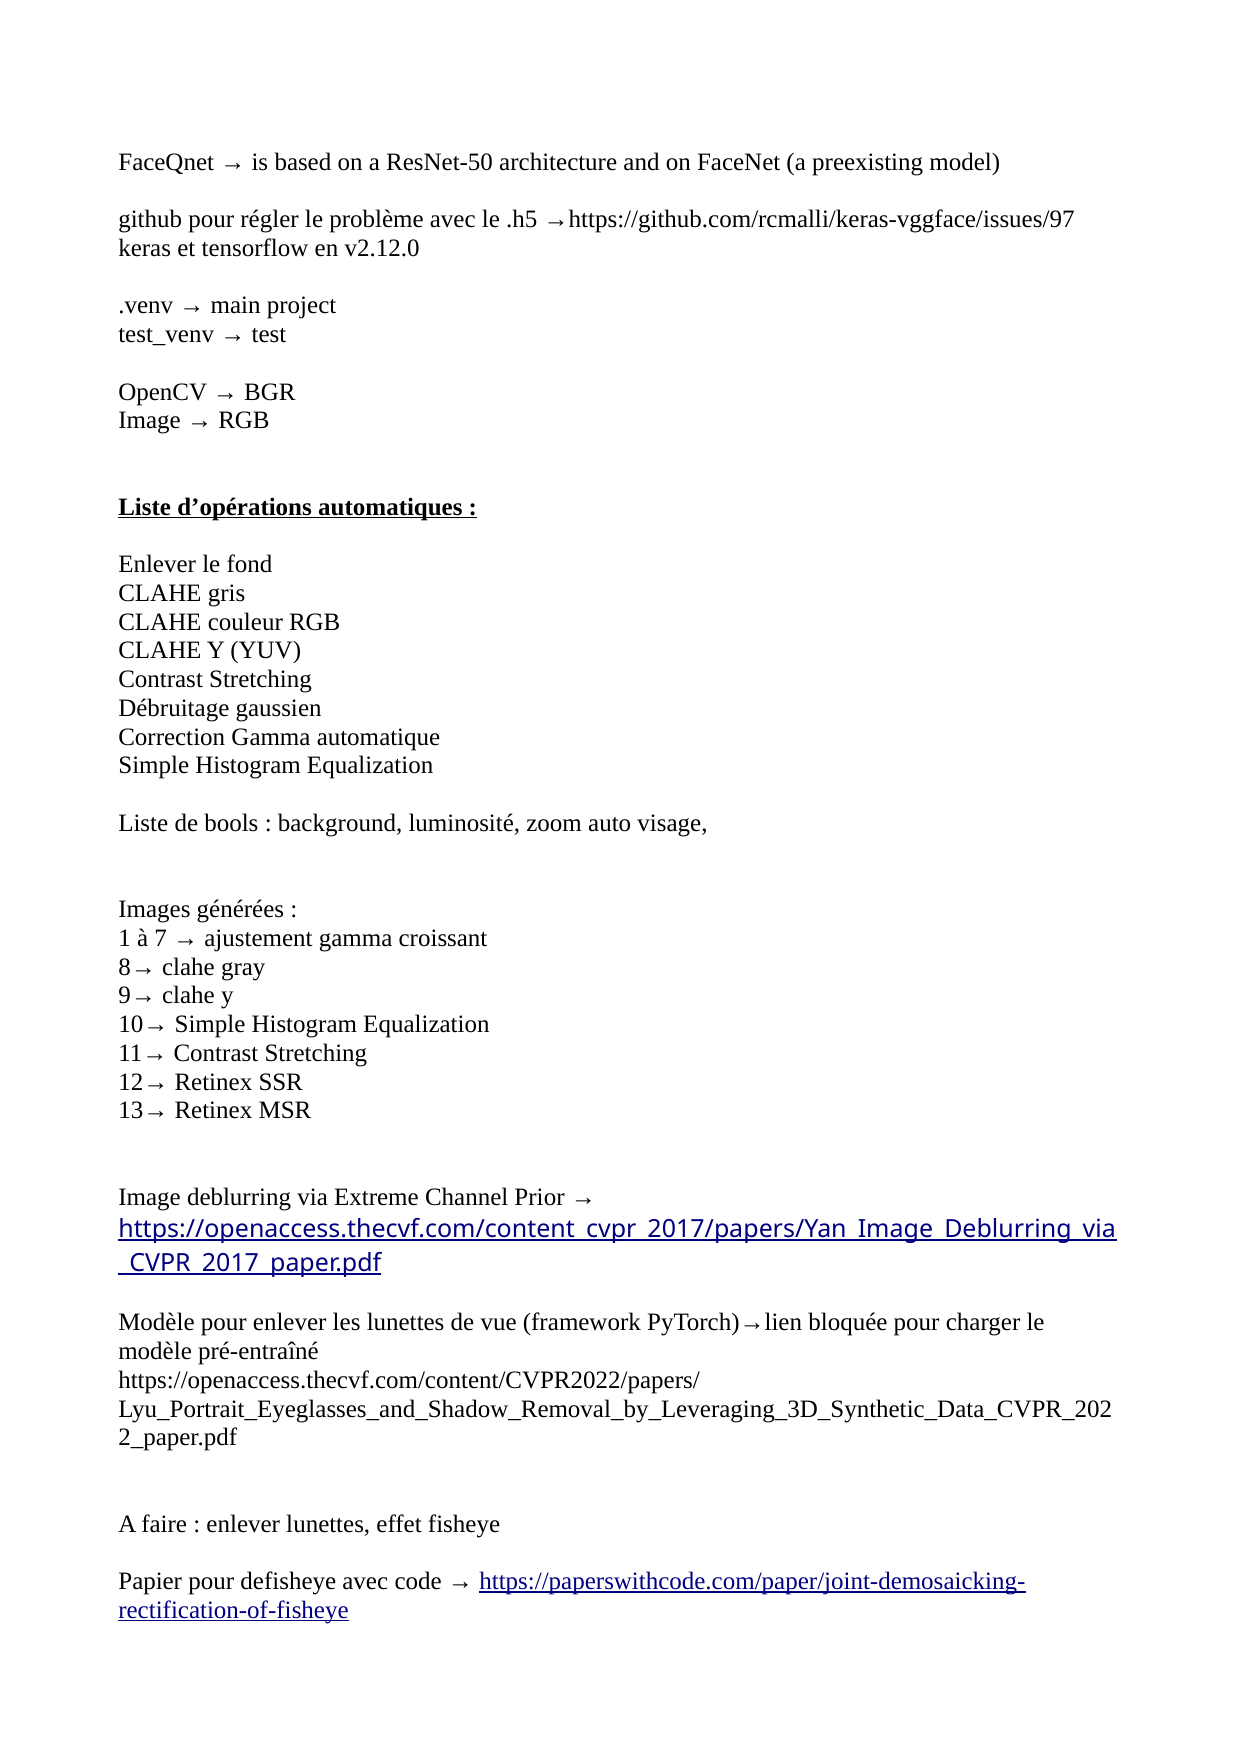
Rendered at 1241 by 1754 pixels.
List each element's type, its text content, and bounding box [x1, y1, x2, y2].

text 9→ clahe y [118, 981, 1122, 1009]
text Image → RGB [118, 406, 1122, 434]
text CLAHE gris [118, 578, 1122, 607]
text Simple Histogram Equalization [118, 751, 1122, 779]
text github pour régler le problème avec le .h5 →https://github.com/rcmalli/keras-vggface/issues/97 [118, 204, 1122, 233]
text Enlever le fond [118, 549, 1122, 578]
text https://openaccess.thecvf.com/content/CVPR2022/papers/Lyu_Portrait_Eyeglasses_and_Shadow_Removal_by_Leveraging_3D_Synthetic_Data_CVPR_2022_paper.pdf [118, 1365, 1122, 1451]
text 12→ Retinex SSR [118, 1067, 1122, 1096]
text Débruitage gaussien [118, 693, 1122, 722]
text Image deblurring via Extreme Channel Prior → https://openaccess.thecvf.com/content_cvpr_2017/papers/Yan_Image_Deblurring_via_CVPR_2017_paper.pdf [118, 1182, 1122, 1279]
text FaceQnet → is based on a ResNet-50 architecture and on FaceNet (a preexisting model) [118, 147, 1122, 176]
text CLAHE couleur RGB [118, 607, 1122, 636]
text Contrast Stretching [118, 664, 1122, 693]
text Papier pour defisheye avec code → https://paperswithcode.com/paper/joint-demosaicking-rectification-of-fisheye [118, 1566, 1122, 1624]
text 10→ Simple Histogram Equalization [118, 1009, 1122, 1038]
text 1 à 7 → ajustement gamma croissant [118, 923, 1122, 952]
text Liste de bools : background, luminosité, zoom auto visage, [118, 808, 1122, 837]
text Modèle pour enlever les lunettes de vue (framework PyTorch)→lien bloquée pour charger le modèle pré-entraîné [118, 1307, 1122, 1365]
text test_venv → test [118, 319, 1122, 348]
text keras et tensorflow en v2.12.0 [118, 233, 1122, 262]
text A faire : enlever lunettes, effet fisheye [118, 1509, 1122, 1537]
text Correction Gamma automatique [118, 722, 1122, 751]
text Liste d’opérations automatiques : [118, 492, 1122, 521]
text CLAHE Y (YUV) [118, 636, 1122, 664]
text OpenCV → BGR [118, 377, 1122, 406]
text 11→ Contrast Stretching [118, 1038, 1122, 1067]
text Images générées : [118, 894, 1122, 923]
text 13→ Retinex MSR [118, 1096, 1122, 1124]
text 8→ clahe gray [118, 952, 1122, 981]
text .venv → main project [118, 291, 1122, 319]
